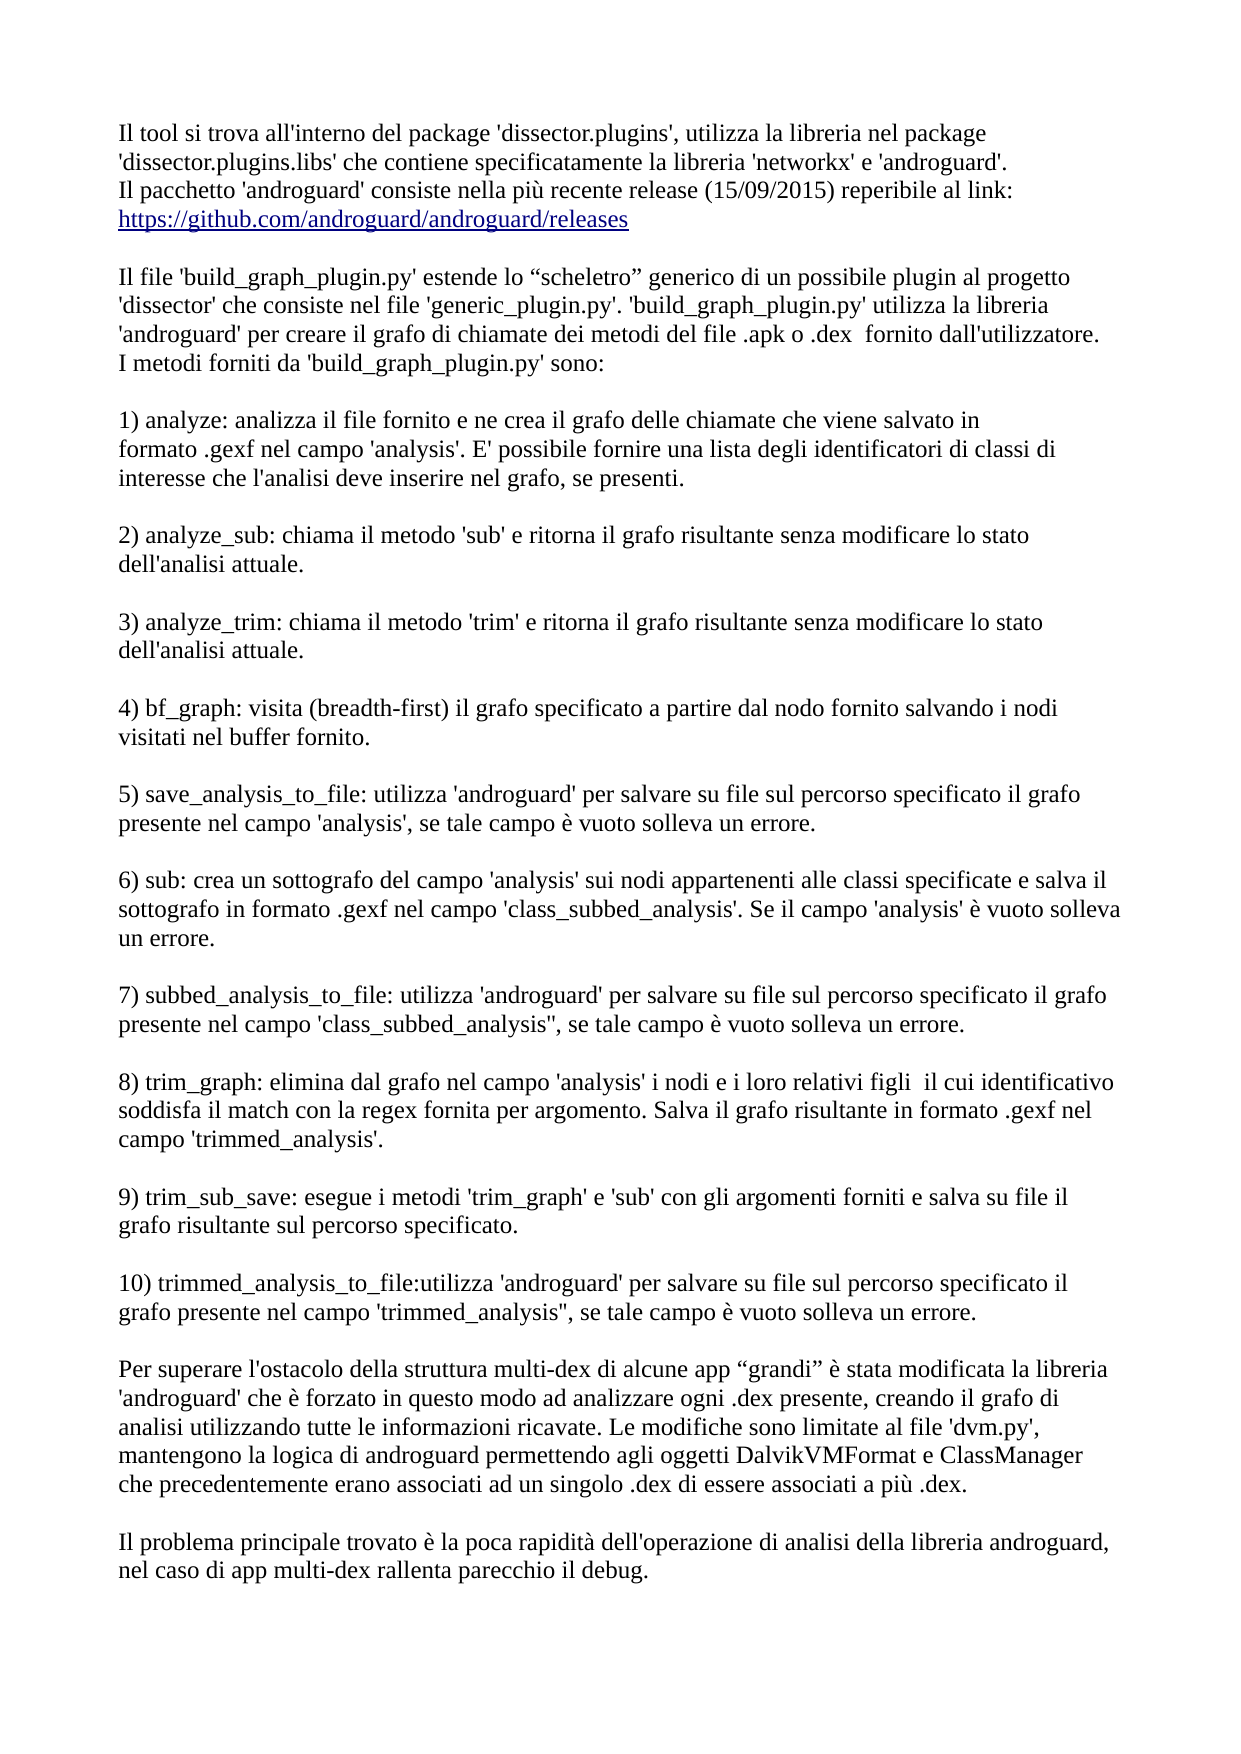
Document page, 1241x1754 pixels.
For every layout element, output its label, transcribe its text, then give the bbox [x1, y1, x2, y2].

text 6) sub: crea un sottografo del campo 'analysis' sui nodi appartenenti alle classi specificate e salva il sottografo in formato .gexf nel campo 'class_subbed_analysis'. Se il campo 'analysis' è vuoto solleva un errore. [118, 866, 1122, 952]
text 9) trim_sub_save: esegue i metodi 'trim_graph' e 'sub' con gli argomenti forniti e salva su file il grafo risultante sul percorso specificato. [118, 1182, 1122, 1239]
text 2) analyze_sub: chiama il metodo 'sub' e ritorna il grafo risultante senza modificare lo stato dell'analisi attuale. [118, 521, 1122, 578]
text Il file 'build_graph_plugin.py' estende lo “scheletro” generico di un possibile plugin al progetto 'dissector' che consiste nel file 'generic_plugin.py'. 'build_graph_plugin.py' utilizza la libreria 'androguard' per creare il grafo di chiamate dei metodi del file .apk o .dex fornito dall'utilizzatore. [118, 262, 1122, 348]
text 4) bf_graph: visita (breadth-first) il grafo specificato a partire dal nodo fornito salvando i nodi visitati nel buffer fornito. [118, 693, 1122, 751]
text I metodi forniti da 'build_graph_plugin.py' sono: [118, 348, 1122, 377]
text 8) trim_graph: elimina dal grafo nel campo 'analysis' i nodi e i loro relativi figli il cui identificativo soddisfa il match con la regex fornita per argomento. Salva il grafo risultante in formato .gexf nel campo 'trimmed_analysis'. [118, 1067, 1122, 1153]
text 7) subbed_analysis_to_file: utilizza 'androguard' per salvare su file sul percorso specificato il grafo presente nel campo 'class_subbed_analysis'', se tale campo è vuoto solleva un errore. [118, 981, 1122, 1038]
text 1) analyze: analizza il file fornito e ne crea il grafo delle chiamate che viene salvato in formato .gexf nel campo 'analysis'. E' possibile fornire una lista degli identificatori di classi di interesse che l'analisi deve inserire nel grafo, se presenti. [118, 406, 1122, 492]
text Per superare l'ostacolo della struttura multi-dex di alcune app “grandi” è stata modificata la libreria 'androguard' che è forzato in questo modo ad analizzare ogni .dex presente, creando il grafo di analisi utilizzando tutte le informazioni ricavate. Le modifiche sono limitate al file 'dvm.py', mantengono la logica di androguard permettendo agli oggetti DalvikVMFormat e ClassManager che precedentemente erano associati ad un singolo .dex di essere associati a più .dex. [118, 1354, 1122, 1498]
text 3) analyze_trim: chiama il metodo 'trim' e ritorna il grafo risultante senza modificare lo stato dell'analisi attuale. [118, 607, 1122, 664]
text 5) save_analysis_to_file: utilizza 'androguard' per salvare su file sul percorso specificato il grafo presente nel campo 'analysis', se tale campo è vuoto solleva un errore. [118, 779, 1122, 837]
text Il tool si trova all'interno del package 'dissector.plugins', utilizza la libreria nel package 'dissector.plugins.libs' che contiene specificatamente la libreria 'networkx' e 'androguard'. Il pacchetto 'androguard' consiste nella più recente release (15/09/2015) reperibile al link: https://github.com/androguard/androguard/releases [118, 118, 1122, 233]
text Il problema principale trovato è la poca rapidità dell'operazione di analisi della libreria androguard, nel caso di app multi-dex rallenta parecchio il debug. [118, 1527, 1122, 1584]
text 10) trimmed_analysis_to_file:utilizza 'androguard' per salvare su file sul percorso specificato il grafo presente nel campo 'trimmed_analysis'', se tale campo è vuoto solleva un errore. [118, 1268, 1122, 1326]
